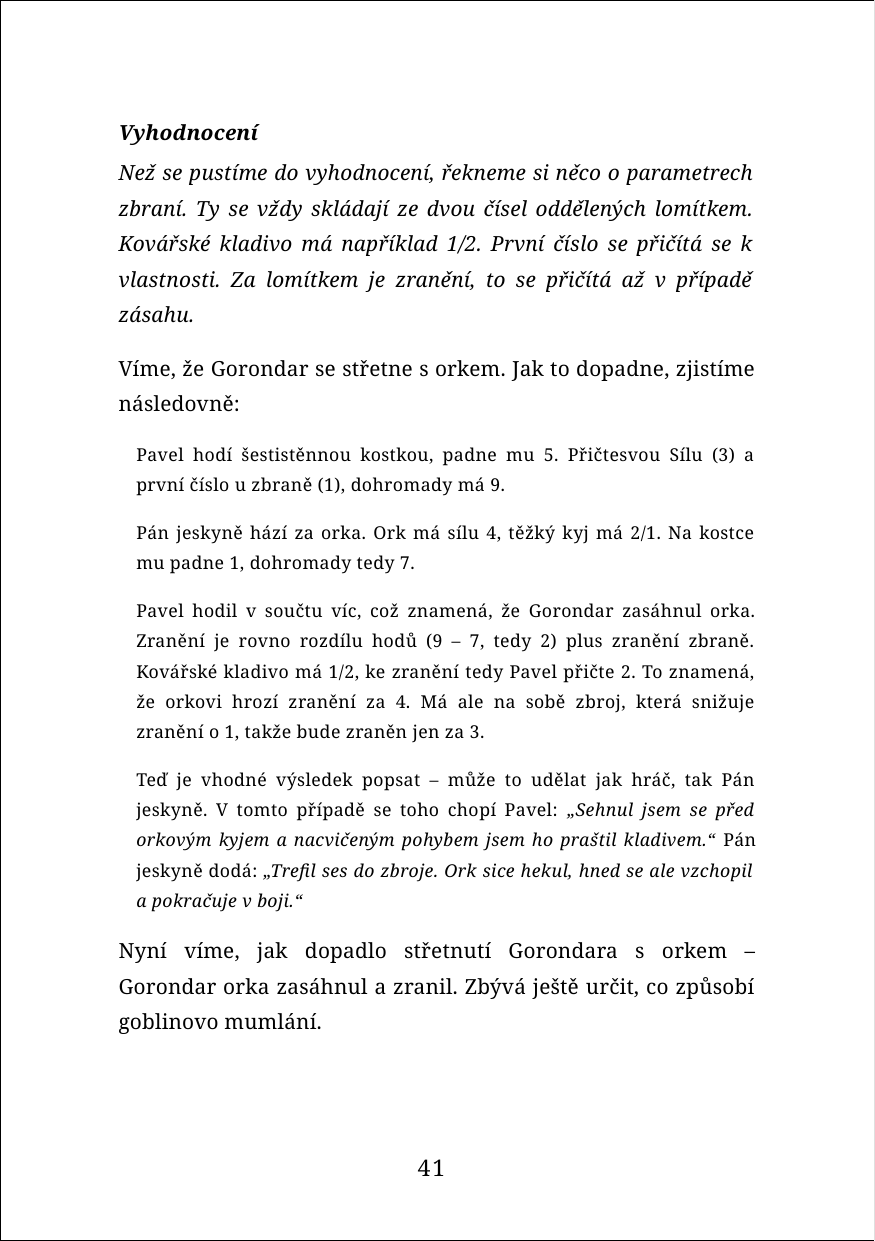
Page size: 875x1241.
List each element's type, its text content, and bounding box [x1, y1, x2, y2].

text Nyní víme, jak dopadlo střetnutí Gorondara s orkem – Gorondar orka zasáhnul a zranil. Zbývá ještě určit, co způsobí goblinovo mumlání. [118, 936, 756, 1036]
text Pán jeskyně hází za orka. Ork má sílu 4, těžký kyj má 2/1. Na kostce mu padne 1, dohromady tedy 7. [136, 521, 756, 575]
text Než se pustíme do vyhodnocení, řekneme si něco o parametrech zbraní. Ty se vždy skládají ze dvou čísel oddělených lomítkem. Kovářské kladivo má například 1/2. První číslo se přičítá se k vlastnosti. Za lomítkem je zranění, to se přičítá až v případě zásahu. [118, 158, 756, 329]
text Pavel hodí šestistěnnou kostkou, padne mu 5. Přičtesvou Sílu (3) a první číslo u zbraně (1), dohromady má 9. [136, 442, 756, 497]
text Teď je vhodné výsledek popsat – může to udělat jak hráč, tak Pán jeskyně. V tomto případě se toho chopí Pavel: „Sehnul jsem se před orkovým kyjem a nacvičeným pohybem jsem ho praštil kladivem.“ Pán jeskyně dodá: „Trefil ses do zbroje. Ork sice hekul, hned se ale vzchopil a pokračuje v boji.“ [136, 767, 756, 912]
text Pavel hodil v součtu víc, což znamená, že Gorondar zasáhnul orka. Zranění je rovno rozdílu hodů (9 – 7, tedy 2) plus zranění zbraně. Kovářské kladivo má 1/2, ke zranění tedy Pavel přičte 2. To znamená, že orkovi hrozí zranění za 4. Má ale na sobě zbroj, která snižuje zranění o 1, takže bude zraněn jen za 3. [136, 599, 756, 744]
text Víme, že Gorondar se střetne s orkem. Jak to dopadne, zjistíme následovně: [118, 354, 756, 418]
subtitle Vyhodnocení [118, 118, 756, 147]
